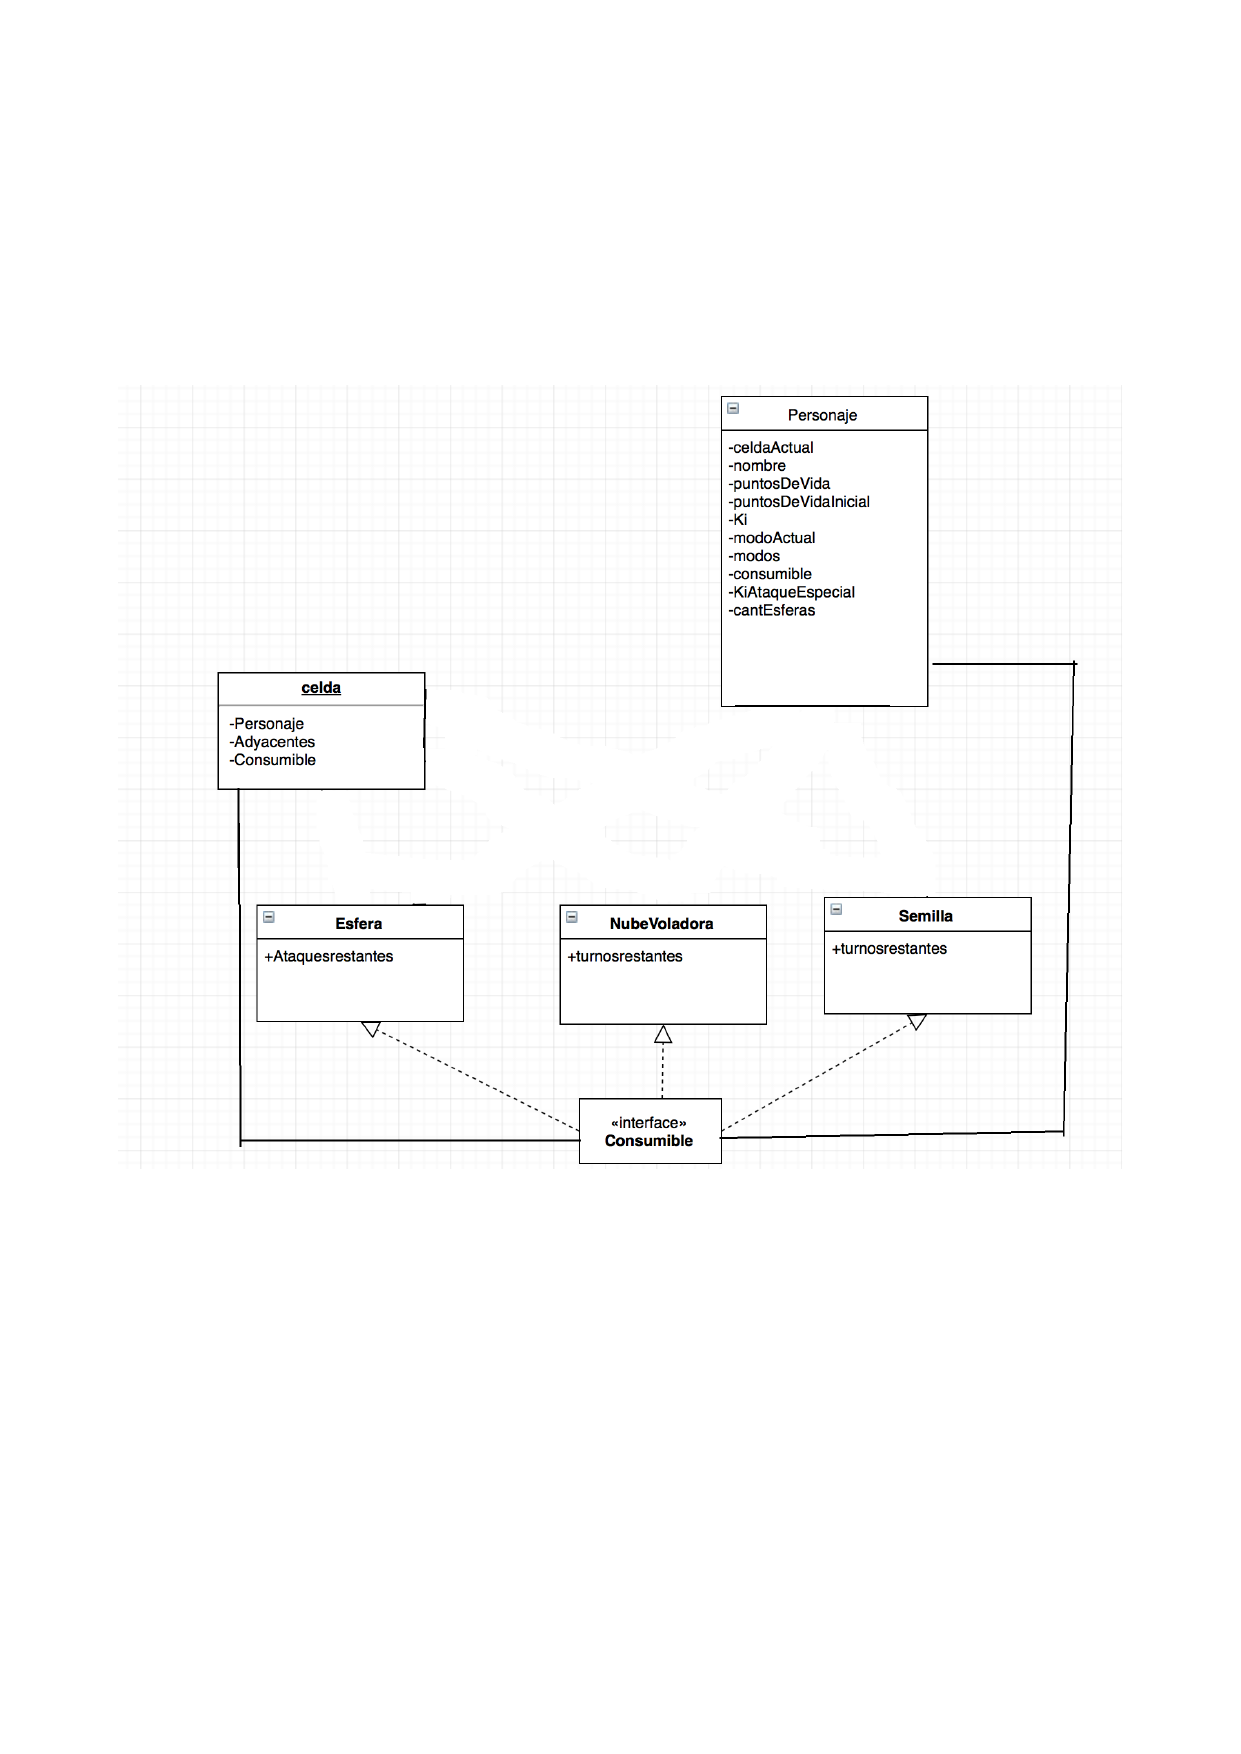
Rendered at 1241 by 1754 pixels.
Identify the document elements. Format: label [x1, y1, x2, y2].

picture [118, 385, 1123, 1169]
